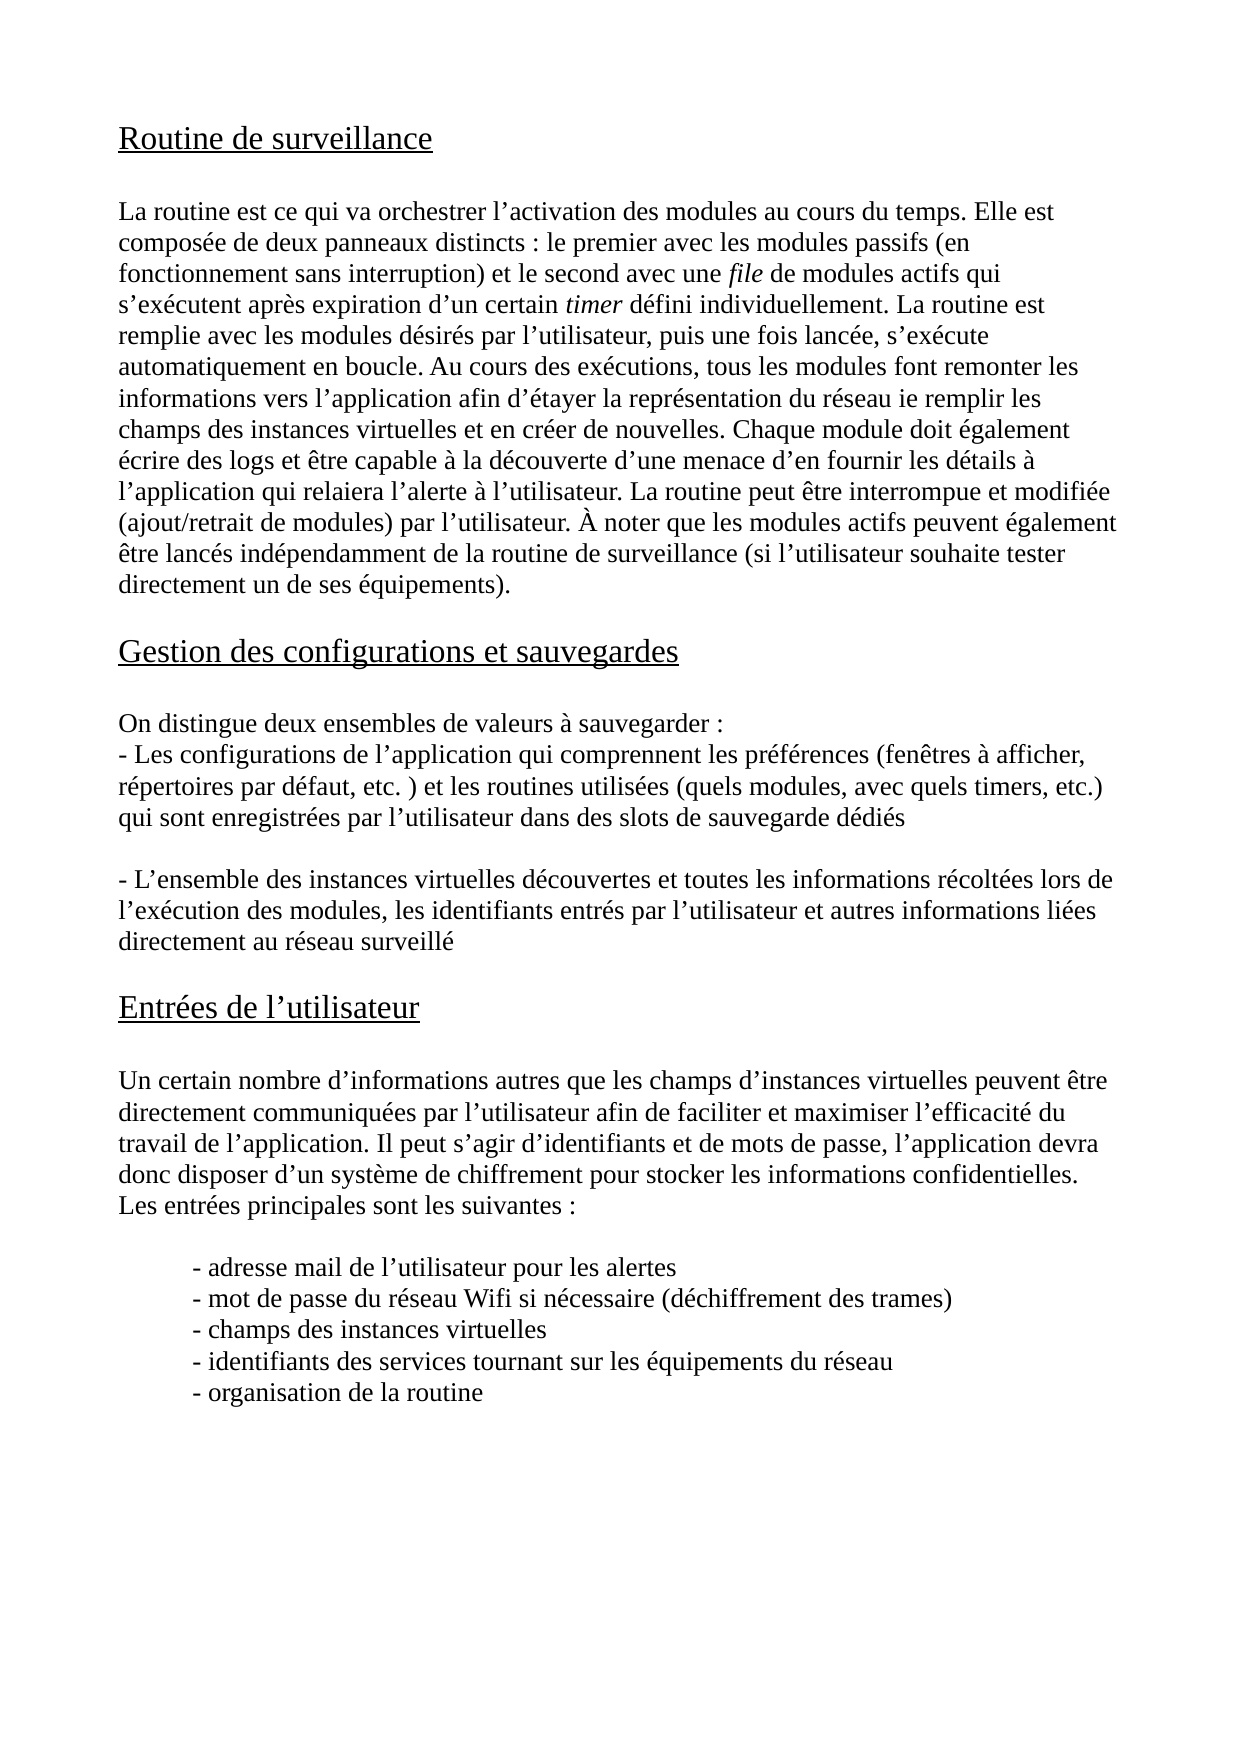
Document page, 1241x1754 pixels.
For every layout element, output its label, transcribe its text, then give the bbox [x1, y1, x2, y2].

text Gestion des configurations et sauvegardes [118, 631, 1122, 669]
text - organisation de la routine [118, 1376, 1122, 1407]
text - mot de passe du réseau Wifi si nécessaire (déchiffrement des trames) [118, 1282, 1122, 1314]
text - L’ensemble des instances virtuelles découvertes et toutes les informations récoltées lors de l’exécution des modules, les identifiants entrés par l’utilisateur et autres informations liées directement au réseau surveillé [118, 863, 1122, 957]
text On distingue deux ensembles de valeurs à sauvegarder : [118, 707, 1122, 739]
text Les entrées principales sont les suivantes : [118, 1189, 1122, 1220]
text Entrées de l’utilisateur [118, 988, 1122, 1026]
text - identifiants des services tournant sur les équipements du réseau [118, 1345, 1122, 1376]
text - champs des instances virtuelles [118, 1314, 1122, 1345]
text Un certain nombre d’informations autres que les champs d’instances virtuelles peuvent être directement communiquées par l’utilisateur afin de faciliter et maximiser l’efficacité du travail de l’application. Il peut s’agir d’identifiants et de mots de passe, l’application devra donc disposer d’un système de chiffrement pour stocker les informations confidentielles. [118, 1064, 1122, 1189]
text - adresse mail de l’utilisateur pour les alertes [118, 1251, 1122, 1282]
text La routine est ce qui va orchestrer l’activation des modules au cours du temps. Elle est composée de deux panneaux distincts : le premier avec les modules passifs (en fonctionnement sans interruption) et le second avec une file de modules actifs qui s’exécutent après expiration d’un certain timer défini individuellement. La routine est remplie avec les modules désirés par l’utilisateur, puis une fois lancée, s’exécute automatiquement en boucle. Au cours des exécutions, tous les modules font remonter les informations vers l’application afin d’étayer la représentation du réseau ie remplir les champs des instances virtuelles et en créer de nouvelles. Chaque module doit également écrire des logs et être capable à la découverte d’une menace d’en fournir les détails à l’application qui relaiera l’alerte à l’utilisateur. La routine peut être interrompue et modifiée (ajout/retrait de modules) par l’utilisateur. À noter que les modules actifs peuvent également être lancés indépendamment de la routine de surveillance (si l’utilisateur souhaite tester directement un de ses équipements). [118, 195, 1122, 600]
text Routine de surveillance [118, 118, 1122, 156]
text - Les configurations de l’application qui comprennent les préférences (fenêtres à afficher, répertoires par défaut, etc. ) et les routines utilisées (quels modules, avec quels timers, etc.) qui sont enregistrées par l’utilisateur dans des slots de sauvegarde dédiés [118, 739, 1122, 832]
